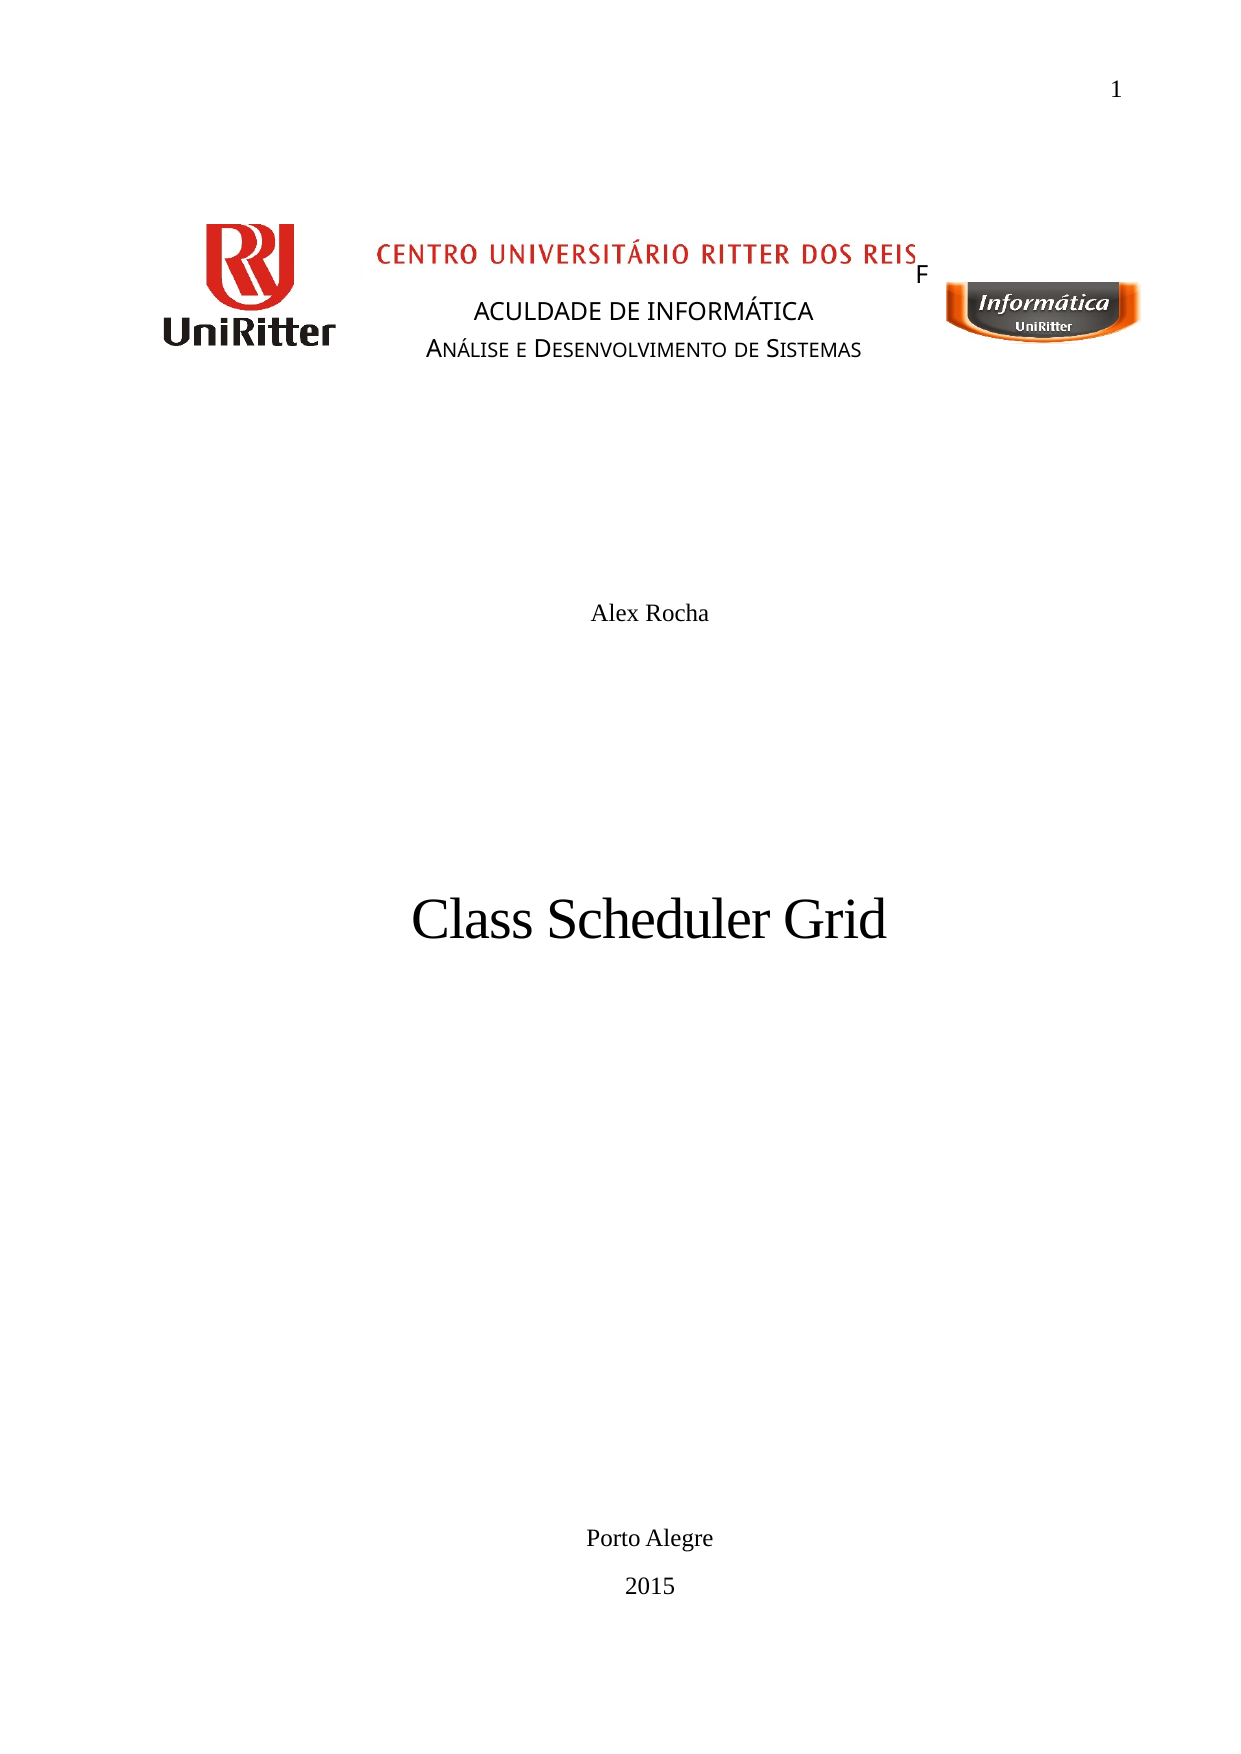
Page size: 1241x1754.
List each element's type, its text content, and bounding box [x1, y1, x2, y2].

picture [946, 278, 1145, 344]
picture [358, 224, 916, 284]
table_header [151, 177, 348, 381]
text Porto Alegre [177, 1523, 1122, 1552]
table_header [939, 177, 1148, 381]
picture [163, 224, 336, 346]
text Alex Rocha [177, 598, 1122, 626]
title Class Scheduler Grid [177, 884, 1122, 951]
table_header FACULDADE DE INFORMÁTICA Análise e Desenvolvimento de Sistemas [348, 177, 939, 381]
text 2015 [177, 1571, 1122, 1600]
